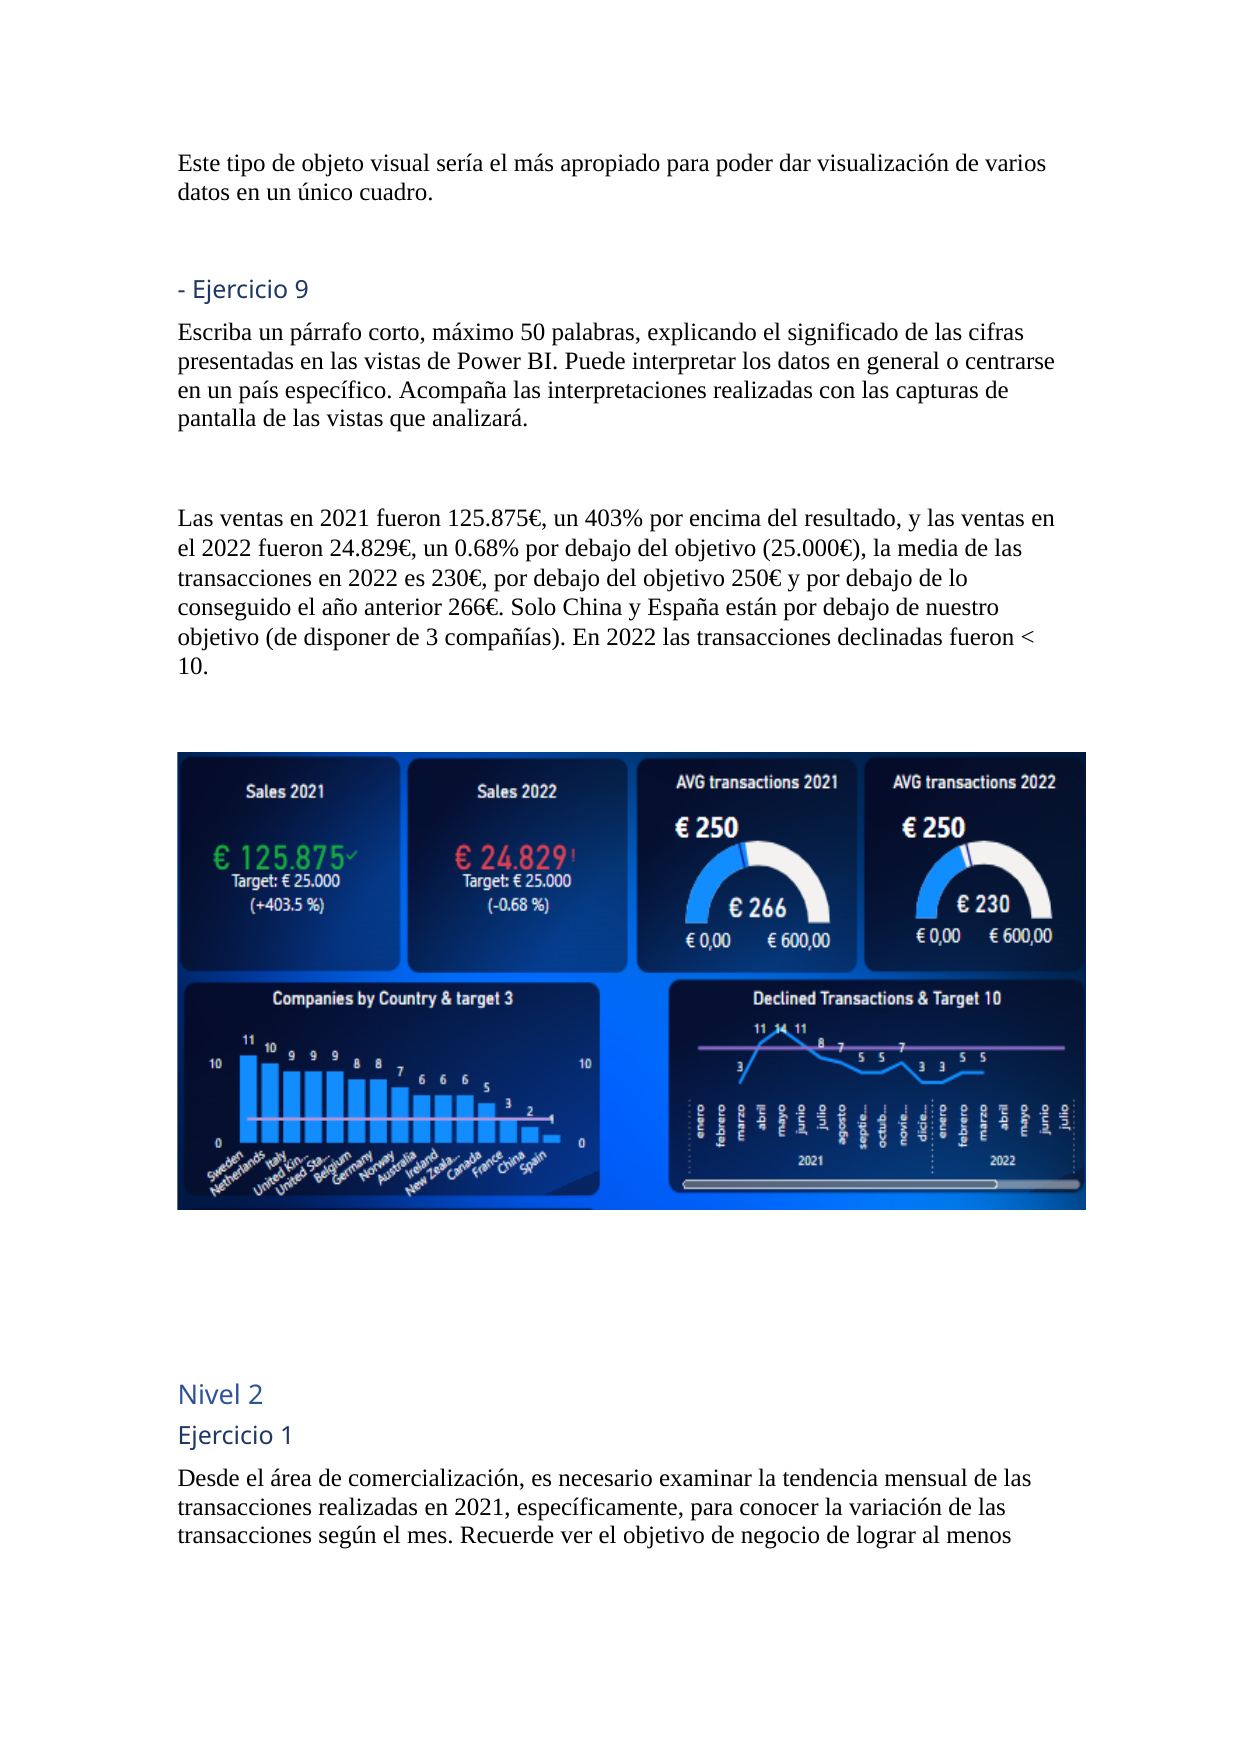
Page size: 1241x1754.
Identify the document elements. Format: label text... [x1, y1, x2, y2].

subtitle - Ejercicio 9 [177, 272, 1063, 306]
subtitle Nivel 2 [177, 1376, 1063, 1412]
subtitle Ejercicio 1 [177, 1418, 1063, 1452]
text Desde el área de comercialización, es necesario examinar la tendencia mensual de las transacciones realizadas en 2021, específicamente, para conocer la variación de las transacciones según el mes. Recuerde ver el objetivo de negocio de lograr al menos [177, 1463, 1063, 1549]
text Las ventas en 2021 fueron 125.875€, un 403% por encima del resultado, y las ventas en el 2022 fueron 24.829€, un 0.68% por debajo del objetivo (25.000€), la media de las transacciones en 2022 es 230€, por debajo del objetivo 250€ y por debajo de lo conseguido el año anterior 266€. Solo China y España están por debajo de nuestro objetivo (de disponer de 3 compañías). En 2022 las transacciones declinadas fueron < 10. [177, 503, 1063, 680]
text Escriba un párrafo corto, máximo 50 palabras, explicando el significado de las cifras presentadas en las vistas de Power BI. Puede interpretar los datos en general o centrarse en un país específico. Acompaña las interpretaciones realizadas con las capturas de pantalla de las vistas que analizará. [177, 317, 1063, 432]
text Este tipo de objeto visual sería el más apropiado para poder dar visualización de varios datos en un único cuadro. [177, 148, 1063, 206]
